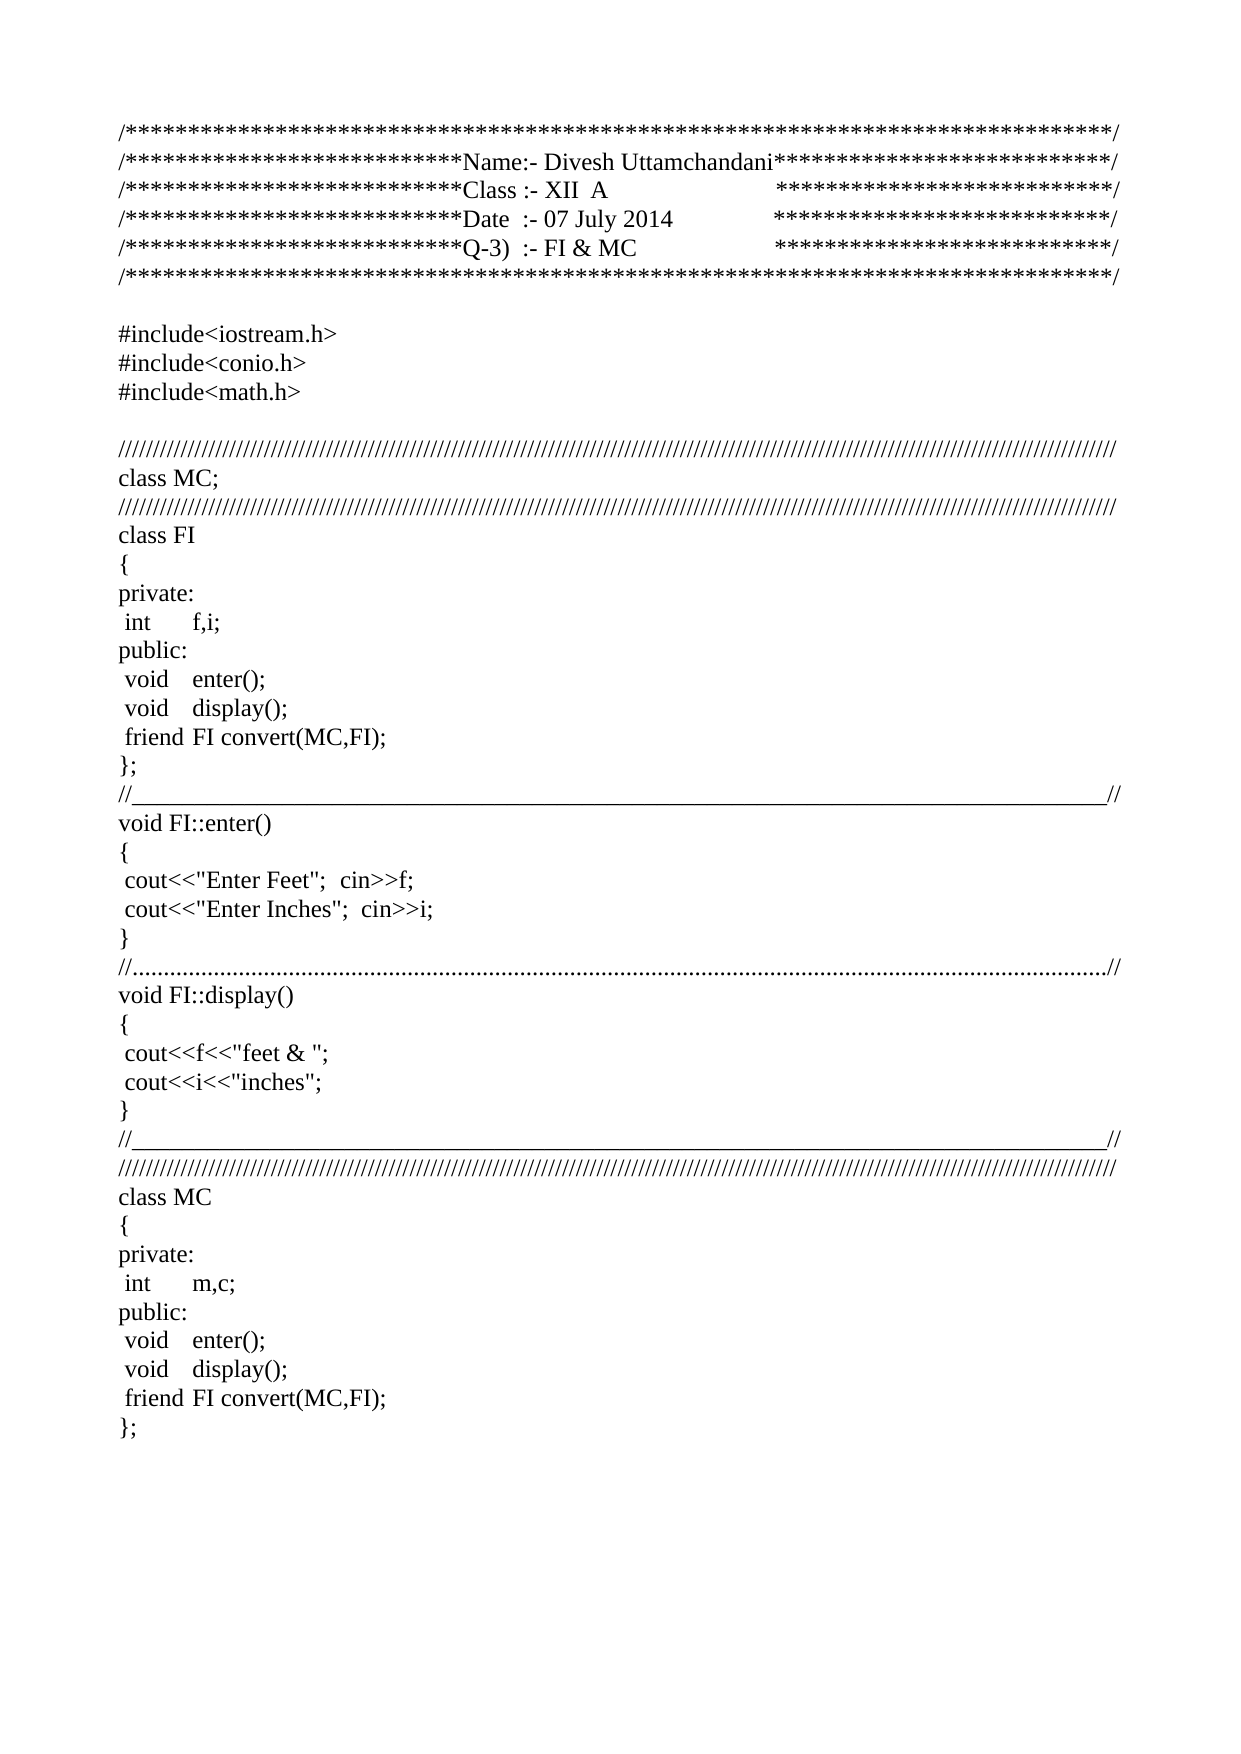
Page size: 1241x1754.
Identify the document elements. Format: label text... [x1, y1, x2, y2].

text cout<<"Enter Feet"; cin>>f; [118, 866, 1122, 894]
text public: [118, 636, 1122, 664]
text }; [118, 1412, 1122, 1441]
text /***************************Class :- XII A ***************************/ [118, 176, 1122, 204]
text void enter(); [118, 664, 1122, 693]
text #include<iostream.h> [118, 319, 1122, 348]
text class FI [118, 521, 1122, 549]
text private: [118, 578, 1122, 607]
text int f,i; [118, 607, 1122, 636]
text void FI::enter() [118, 808, 1122, 837]
text { [118, 837, 1122, 866]
text void FI::display() [118, 981, 1122, 1009]
text //////////////////////////////////////////////////////////////////////////////////////////////////////////////////////////////////////////////// [118, 434, 1122, 463]
text class MC; [118, 463, 1122, 492]
text cout<<"Enter Inches"; cin>>i; [118, 894, 1122, 923]
text { [118, 549, 1122, 578]
text #include<conio.h> [118, 348, 1122, 377]
text void display(); [118, 693, 1122, 722]
text friend FI convert(MC,FI); [118, 1383, 1122, 1412]
text /***************************Date :- 07 July 2014 ***************************/ [118, 204, 1122, 233]
text class MC [118, 1182, 1122, 1211]
text #include<math.h> [118, 377, 1122, 406]
text { [118, 1009, 1122, 1038]
text /***************************Q-3) :- FI & MC ***************************/ [118, 233, 1122, 262]
text } [118, 923, 1122, 952]
text void display(); [118, 1354, 1122, 1383]
text friend FI convert(MC,FI); [118, 722, 1122, 751]
text /*******************************************************************************/ [118, 118, 1122, 147]
text } [118, 1096, 1122, 1124]
text int m,c; [118, 1268, 1122, 1297]
text /*******************************************************************************/ [118, 262, 1122, 291]
text public: [118, 1297, 1122, 1326]
text cout<<i<<"inches"; [118, 1067, 1122, 1096]
text { [118, 1211, 1122, 1239]
text void enter(); [118, 1326, 1122, 1354]
text cout<<f<<"feet & "; [118, 1038, 1122, 1067]
text //////////////////////////////////////////////////////////////////////////////////////////////////////////////////////////////////////////////// [118, 1153, 1122, 1182]
text }; [118, 751, 1122, 779]
text //............................................................................................................................................................// [118, 952, 1122, 981]
text /***************************Name:- Divesh Uttamchandani***************************/ [118, 147, 1122, 176]
text //______________________________________________________________________________// [118, 1124, 1122, 1153]
text private: [118, 1239, 1122, 1268]
text //______________________________________________________________________________// [118, 779, 1122, 808]
text //////////////////////////////////////////////////////////////////////////////////////////////////////////////////////////////////////////////// [118, 492, 1122, 521]
